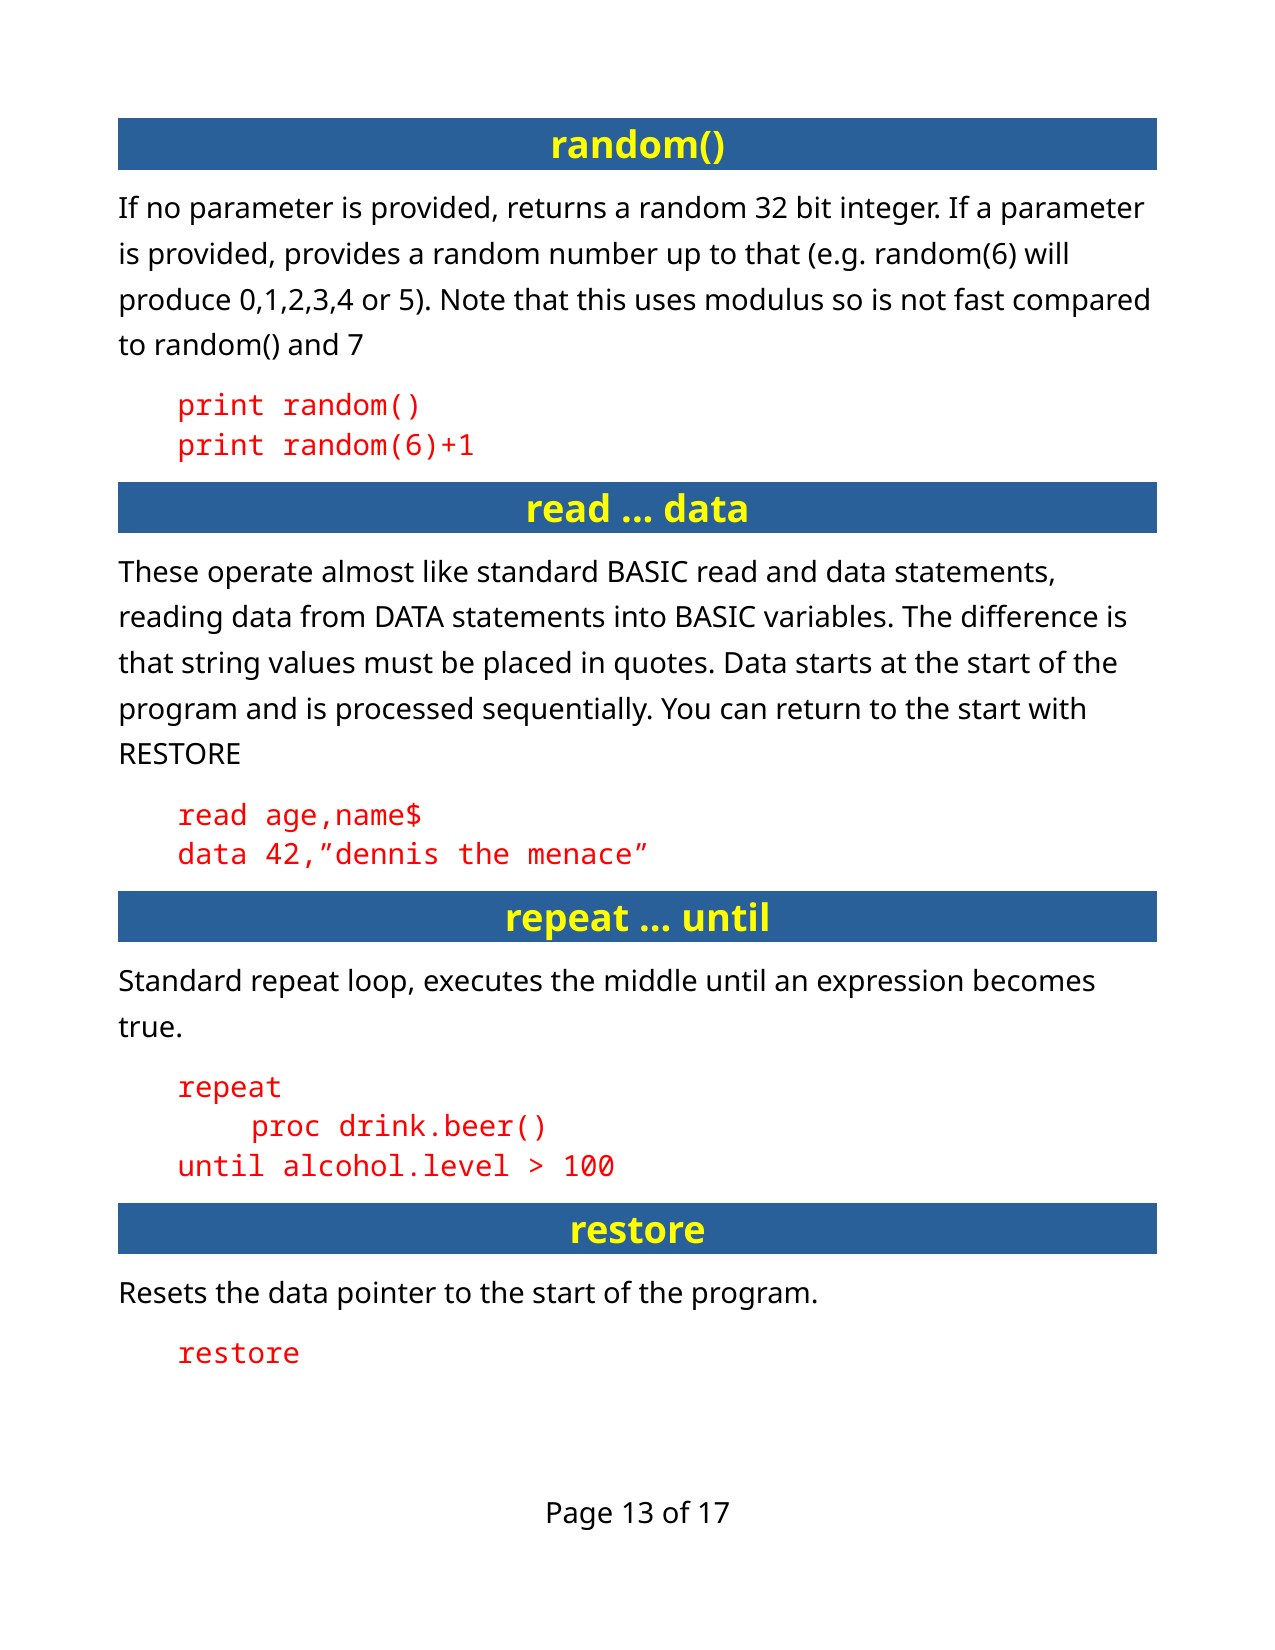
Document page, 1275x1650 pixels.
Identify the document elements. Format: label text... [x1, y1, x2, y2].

text Standard repeat loop, executes the middle until an expression becomes true. [118, 960, 1157, 1046]
subtitle restore [118, 1203, 1157, 1254]
text print random(6)+1 [177, 424, 1157, 464]
text repeat [177, 1066, 1157, 1106]
text until alcohol.level > 100 [177, 1145, 1157, 1185]
text data 42,”Dennis the Menace” [177, 833, 1157, 873]
text These operate almost like standard BASIC read and data statements, reading data from DATA statements into BASIC variables. The difference is that string values must be placed in quotes. Data starts at the start of the program and is processed sequentially. You can return to the start with RESTORE [118, 551, 1157, 773]
text restore [177, 1332, 1157, 1372]
text If no parameter is provided, returns a random 32 bit integer. If a parameter is provided, provides a random number up to that (e.g. random(6) will produce 0,1,2,3,4 or 5). Note that this uses modulus so is not fast compared to random() and 7 [118, 187, 1157, 364]
text print random() [177, 384, 1157, 424]
text read age,name$ [177, 794, 1157, 833]
subtitle read ... data [118, 482, 1157, 533]
text proc drink.beer() [177, 1106, 1157, 1145]
subtitle repeat ... until [118, 891, 1157, 942]
subtitle random() [118, 118, 1157, 170]
text Resets the data pointer to the start of the program. [118, 1272, 1157, 1312]
